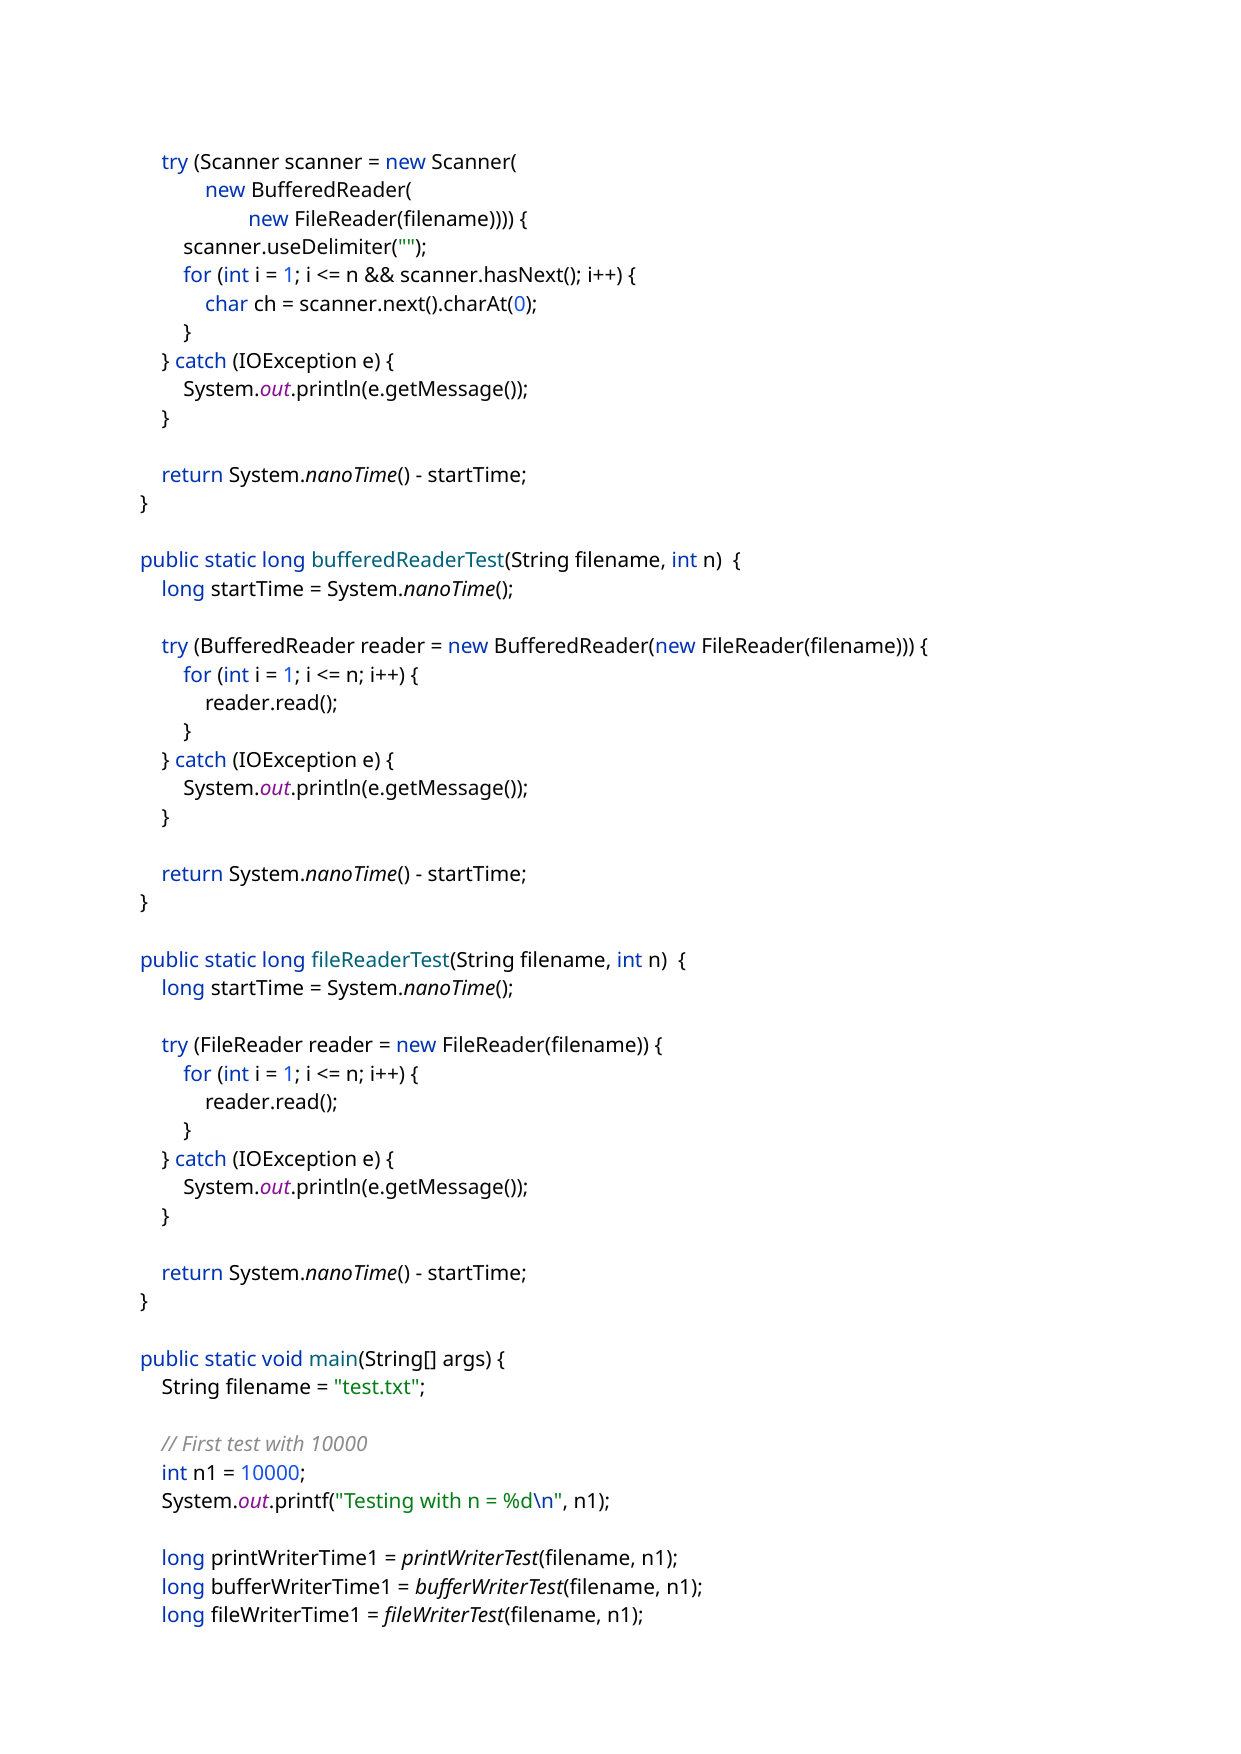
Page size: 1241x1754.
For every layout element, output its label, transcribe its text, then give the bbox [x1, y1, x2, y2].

text try (Scanner scanner = new Scanner( new BufferedReader( new FileReader(filename)))) { scanner.useDelimiter(""); for (int i = 1; i <= n && scanner.hasNext(); i++) { char ch = scanner.next().charAt(0); } } catch (IOException e) { System.out.println(e.getMessage()); } return System.nanoTime() - startTime; } public static long bufferedReaderTest(String filename, int n) { long startTime = System.nanoTime(); try (BufferedReader reader = new BufferedReader(new FileReader(filename))) { for (int i = 1; i <= n; i++) { reader.read(); } } catch (IOException e) { System.out.println(e.getMessage()); } return System.nanoTime() - startTime; } public static long fileReaderTest(String filename, int n) { long startTime = System.nanoTime(); try (FileReader reader = new FileReader(filename)) { for (int i = 1; i <= n; i++) { reader.read(); } } catch (IOException e) { System.out.println(e.getMessage()); } return System.nanoTime() - startTime; } public static void main(String[] args) { String filename = "test.txt"; // First test with 10000 int n1 = 10000; System.out.printf("Testing with n = %d\n", n1); long printWriterTime1 = printWriterTest(filename, n1); long bufferWriterTime1 = bufferWriterTest(filename, n1); long fileWriterTime1 = fileWriterTest(filename, n1); [118, 118, 1122, 1629]
